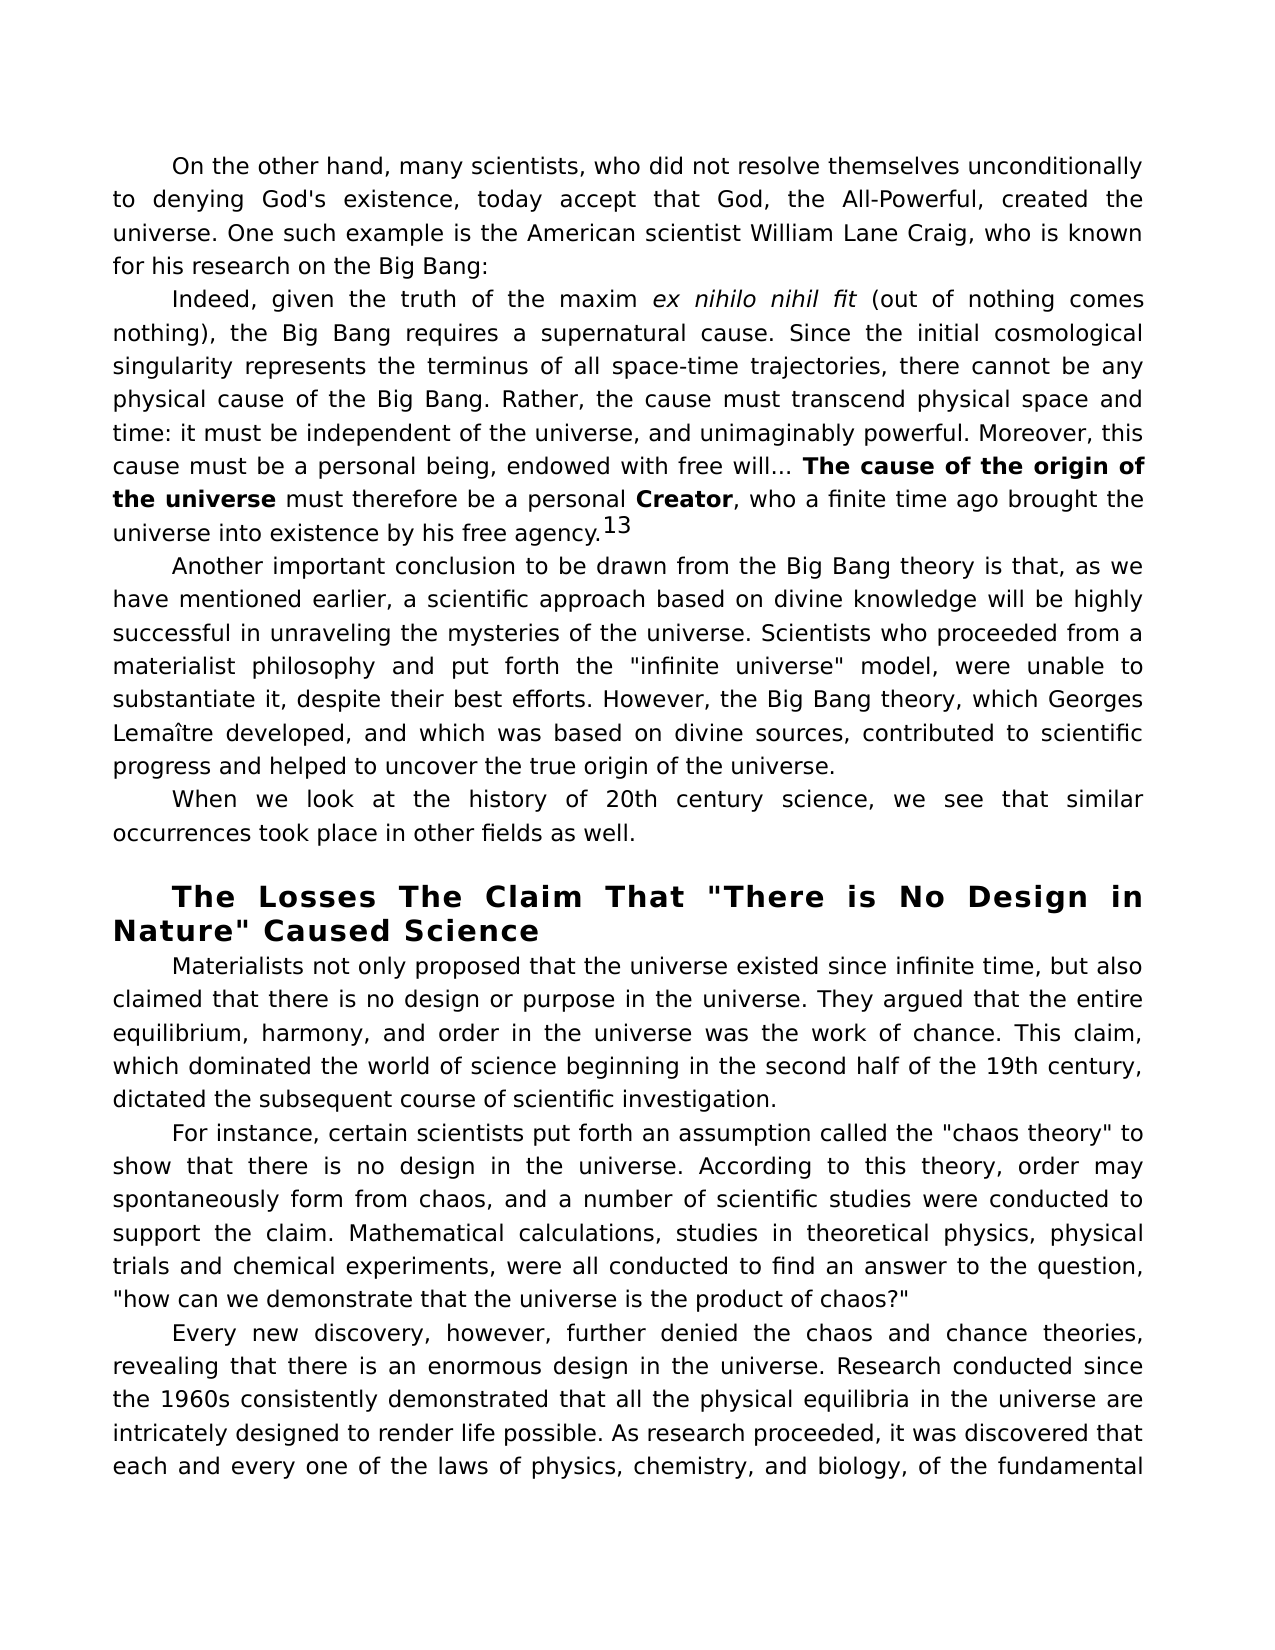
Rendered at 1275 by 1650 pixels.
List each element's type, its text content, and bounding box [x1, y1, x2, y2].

text Indeed, given the truth of the maxim ex nihilo nihil fit (out of nothing comes nothing), the Big Bang requires a supernatural cause. Since the initial cosmological singularity represents the terminus of all space-time trajectories, there cannot be any physical cause of the Big Bang. Rather, the cause must transcend physical space and time: it must be independent of the universe, and unimaginably powerful. Moreover, this cause must be a personal being, endowed with free will... The cause of the origin of the universe must therefore be a personal Creator, who a finite time ago brought the universe into existence by his free agency.13 [112, 281, 1145, 548]
text On the other hand, many scientists, who did not resolve themselves unconditionally to denying God's existence, today accept that God, the All-Powerful, created the universe. One such example is the American scientist William Lane Craig, who is known for his research on the Big Bang: [112, 148, 1145, 281]
text Another important conclusion to be drawn from the Big Bang theory is that, as we have mentioned earlier, a scientific approach based on divine knowledge will be highly successful in unraveling the mysteries of the universe. Scientists who proceeded from a materialist philosophy and put forth the "infinite universe" model, were unable to substantiate it, despite their best efforts. However, the Big Bang theory, which Georges Lemaître developed, and which was based on divine sources, contributed to scientific progress and helped to uncover the true origin of the universe. [112, 548, 1145, 781]
text When we look at the history of 20th century science, we see that similar occurrences took place in other fields as well. [112, 781, 1145, 848]
text Every new discovery, however, further denied the chaos and chance theories, revealing that there is an enormous design in the universe. Research conducted since the 1960s consistently demonstrated that all the physical equilibria in the universe are intricately designed to render life possible. As research proceeded, it was discovered that each and every one of the laws of physics, chemistry, and biology, of the fundamental [112, 1314, 1145, 1481]
text Materialists not only proposed that the universe existed since infinite time, but also claimed that there is no design or purpose in the universe. They argued that the entire equilibrium, harmony, and order in the universe was the work of chance. This claim, which dominated the world of science beginning in the second half of the 19th century, dictated the subsequent course of scientific investigation. [112, 948, 1145, 1114]
text The Losses The Claim That "There is No Design in Nature" Caused Science [112, 881, 1145, 948]
text For instance, certain scientists put forth an assumption called the "chaos theory" to show that there is no design in the universe. According to this theory, order may spontaneously form from chaos, and a number of scientific studies were conducted to support the claim. Mathematical calculations, studies in theoretical physics, physical trials and chemical experiments, were all conducted to find an answer to the question, "how can we demonstrate that the universe is the product of chaos?" [112, 1114, 1145, 1314]
